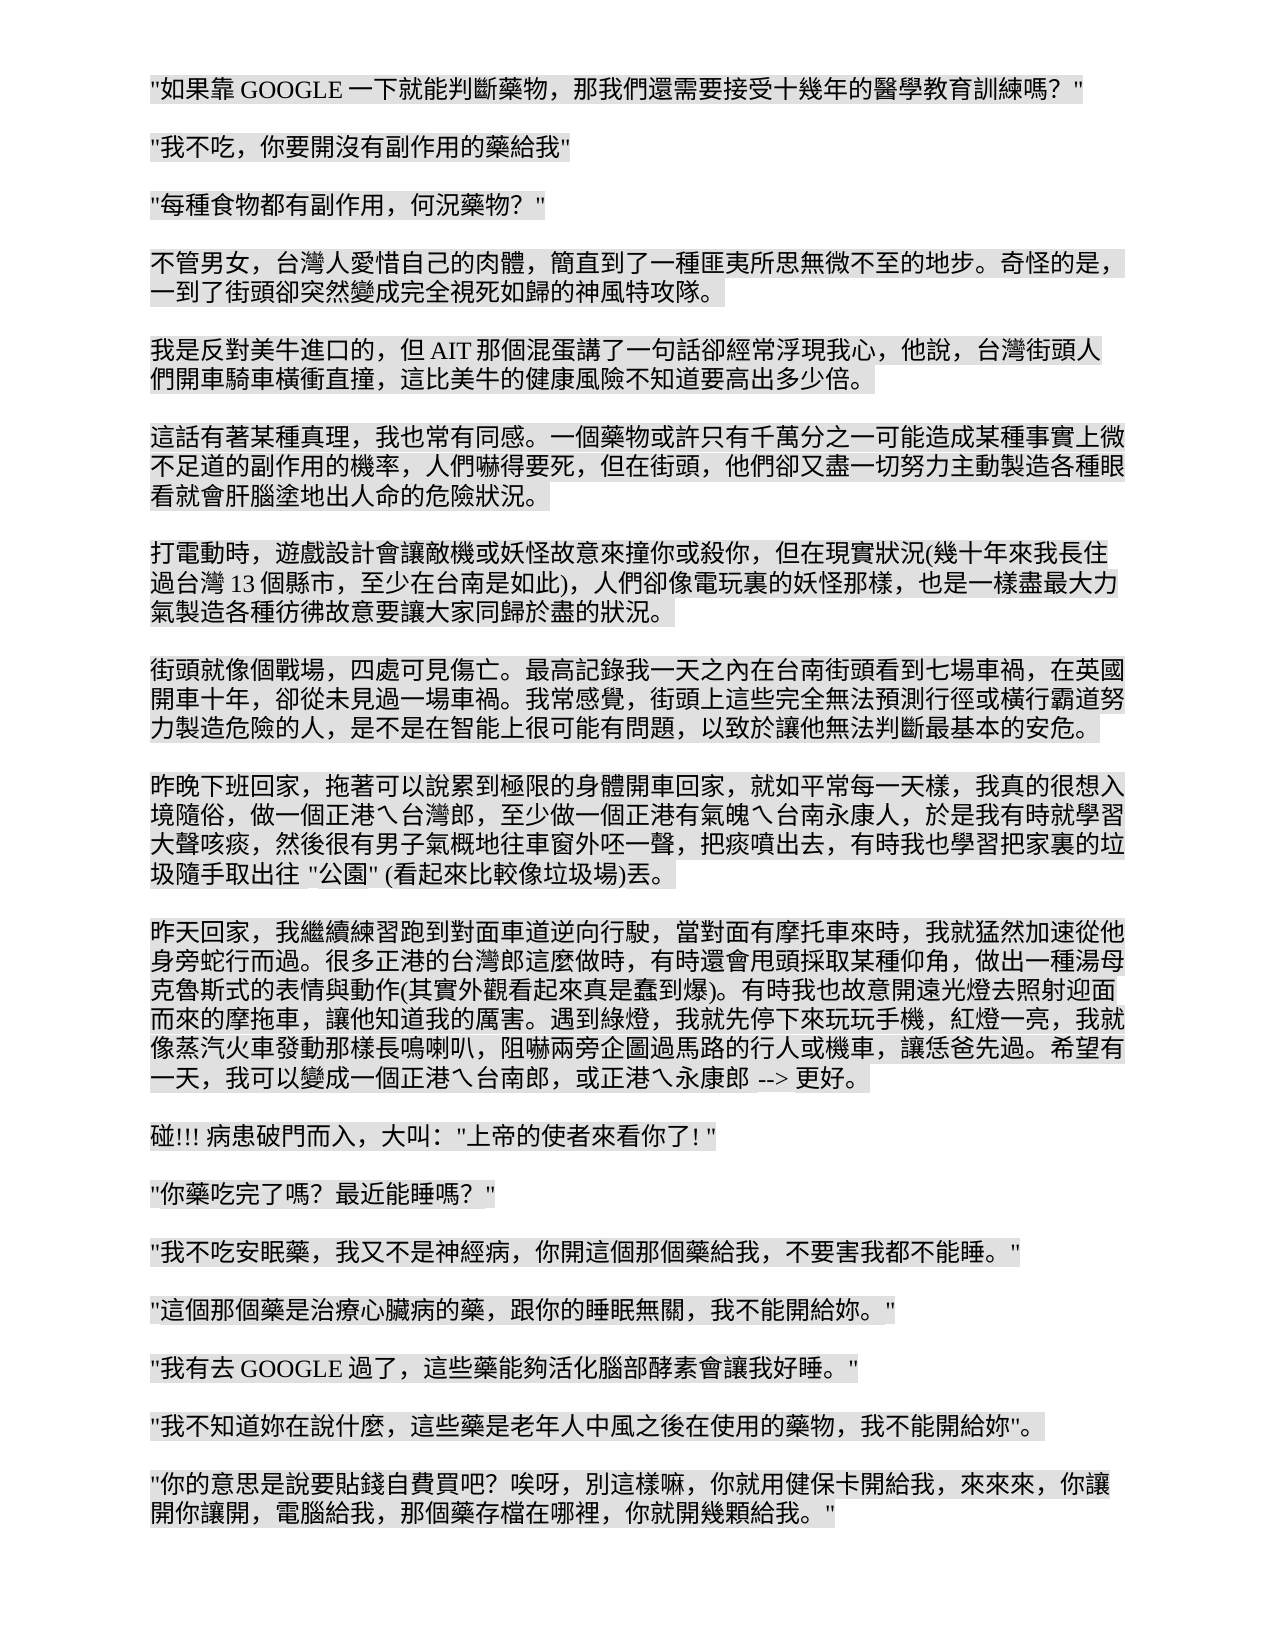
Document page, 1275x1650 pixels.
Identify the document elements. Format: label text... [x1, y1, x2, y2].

text 以前待的都是大醫院或醫學中心,在這些地方,人們為了掛號,有時還得一早來排隊,或求你寫張紙條,以便做為臨時加掛憑證. 醫院越大,看病越容易,看門診不過小菜一碟,雖然還是累,但一切都在掌控中,人們進了大廟,自然知道應該如何匍匐前進. 開業前,有人說,大病都跑去大醫院了,診所小病,只需拿出三成功力便可游刃有餘,輕鬆得很. 我本來也做如此打算,不料事實卻完全相反. 每天,我就像獵物或等待處決的囚犯一樣,困居斗室,小心翼翼仔細聆聽門外各種聲音,研判下一位掠食者的習性,隨時準備接受各種突如其來的驚嚇及無言以對的尷尬與無奈,就如同在台南開車,平均每三十五秒就會受到一次驚嚇,你根本無法預料,更不用說掌握周遭人們種種不可測的舉動. 除了應該不會在馬路上迎面被火車撞之外,在台南的街道上,一切都是可能的,一切你無法想像的事都有可能在一秒鐘內突然發生. 從診所回到家大約需要七分鐘,我每天都會計算在這七分鐘的車程中,將會遇到幾次突如其來的難題與完全不可測的驚嚇,比方說迎面可能突然飛奔過來一輛逆向蛇行的大卡車,一輛直線前進的機車很可能以迅雷不及掩耳的速度突然垂直轉向,考驗你打電動的功力. 我曾是電玩高手,小時候,在電玩店打電動經常引起圍觀引來眾人驚嘆,有電玩神童之稱. 但是,電玩再厲害,最後也還是一樣會被敵機打到而GAME OVER,馬路上卻必須具有更高功力確保連一次撞機都不能發生,可是,天底下會有永遠打不死的電動嗎? 在大醫院，開藥就是開藥，有疑問就問，問完拿了就走，在診所開藥卻像犯人接受檢察官反覆拷問，以一種完全非理性的方式拷問各種奇怪的問題。 例如經常會有病患一進門，藥物就往桌上一丟，就像檢察官出示犯罪證據那樣："醫生，你說，你開的這是什麼藥？為什麼我們家隔壁賣菜歐肉桑的說這個藥不能吃，說吃了會變白癡，說他兒子本來好聰明，吃了之後工作都做不好，整天交女朋友。" "你們家隔壁賣菜的也是醫生嗎？變成白癡還能每天交女朋友嗎？" "醫生，我已經去GOOGLE過了，網路說這個藥吃了會有副作用，我不敢吃。" "如果靠GOOGLE一下就能判斷藥物，那我們還需要接受十幾年的醫學教育訓練嗎？" "我不吃，你要開沒有副作用的藥給我" "每種食物都有副作用，何況藥物？" 不管男女，台灣人愛惜自己的肉體，簡直到了一種匪夷所思無微不至的地步。奇怪的是，一到了街頭卻突然變成完全視死如歸的神風特攻隊。 我是反對美牛進口的，但AIT那個混蛋講了一句話卻經常浮現我心，他說，台灣街頭人們開車騎車橫衝直撞，這比美牛的健康風險不知道要高出多少倍。 這話有著某種真理，我也常有同感。一個藥物或許只有千萬分之一可能造成某種事實上微不足道的副作用的機率，人們嚇得要死，但在街頭，他們卻又盡一切努力主動製造各種眼看就會肝腦塗地出人命的危險狀況。 打電動時，遊戲設計會讓敵機或妖怪故意來撞你或殺你，但在現實狀況(幾十年來我長住過台灣13個縣市，至少在台南是如此)，人們卻像電玩裏的妖怪那樣，也是一樣盡最大力氣製造各種彷彿故意要讓大家同歸於盡的狀況。 街頭就像個戰場，四處可見傷亡。最高記錄我一天之內在台南街頭看到七場車禍，在英國開車十年，卻從未見過一場車禍。我常感覺，街頭上這些完全無法預測行徑或橫行霸道努力製造危險的人，是不是在智能上很可能有問題，以致於讓他無法判斷最基本的安危。 昨晚下班回家，拖著可以說累到極限的身體開車回家，就如平常每一天樣，我真的很想入境隨俗，做一個正港ㄟ台灣郎，至少做一個正港有氣魄ㄟ台南永康人，於是我有時就學習大聲咳痰，然後很有男子氣概地往車窗外呸一聲，把痰噴出去，有時我也學習把家裏的垃圾隨手取出往 "公園" (看起來比較像垃圾場)丟。 昨天回家，我繼續練習跑到對面車道逆向行駛，當對面有摩托車來時，我就猛然加速從他身旁蛇行而過。很多正港的台灣郎這麼做時，有時還會甩頭採取某種仰角，做出一種湯母克魯斯式的表情與動作(其實外觀看起來真是蠢到爆)。有時我也故意開遠光燈去照射迎面而來的摩拖車，讓他知道我的厲害。遇到綠燈，我就先停下來玩玩手機，紅燈一亮，我就像蒸汽火車發動那樣長鳴喇叭，阻嚇兩旁企圖過馬路的行人或機車，讓恁爸先過。希望有一天，我可以變成一個正港ㄟ台南郎，或正港ㄟ永康郎 --> 更好。 碰!!! 病患破門而入，大叫："上帝的使者來看你了! " "你藥吃完了嗎？最近能睡嗎？" "我不吃安眠藥，我又不是神經病，你開這個那個藥給我，不要害我都不能睡。" "這個那個藥是治療心臟病的藥，跟你的睡眠無關，我不能開給妳。" "我有去GOOGLE過了，這些藥能夠活化腦部酵素會讓我好睡。" "我不知道妳在說什麼，這些藥是老年人中風之後在使用的藥物，我不能開給妳"。 "你的意思是說要貼錢自費買吧？唉呀，別這樣嘛，你就用健保卡開給我，來來來，你讓開你讓開，電腦給我，那個藥存檔在哪裡，你就開幾顆給我。" "跟自不自費無關，它不是適合你病情的藥物，它會擴張血管，亂吃會引起危險。" "我們練氣功的那些媽媽很多都有在吃啊，我說那我也要吃，我看他們吃了精神都很好，氣色都很好耶，他們說增加腦部酵素自然就能睡好覺。" "妳去找別人看病吧，我幫不了妳。" "你很固執耶，跟你說腦部酵素能讓我好睡，你還不信，大家都嘛這麼說。好吧，不開就不開，那你要開什麼給我？" "我就開一般的安眠藥。" "去去去，隨便隨便。" 好不容易開門離開了。我如驚弓之鳥，頭很痛，坐著椅子上思索自己可悲的人生。 突然，又是碰一聲! 她又衝進來了。 "你說，我叫你去教會，你有沒有去？你說你說!" "我不上教會，我也不是基督徒。" "你這樣會下地獄你知道嗎？" "沒關係，下不下地獄無所謂。" "那你有沒有看第15台？有沒有聽15台的講道？" 說完衝過來用手反覆用力戳著我的太陽穴說: 你啊你啊，怎麼都講不聽？叫你看15台聽講道你就是不看，叫你上教會也不去。上帝會讓你生意好起來，真的，我相信上帝後，就開始賺大錢，我的員工每個過年都領兩個月年終獎金。" 我努力擠出笑容說：好，謝謝妳的關心。 終於，"上帝的使者" 離開了，稍微鬆了一口氣，桌上電話又響了，不知又是何方使者要找我？我心裏有著一種很想避開人世不想與人言語的渴望與沉重。 [150, 75, 1125, 1557]
